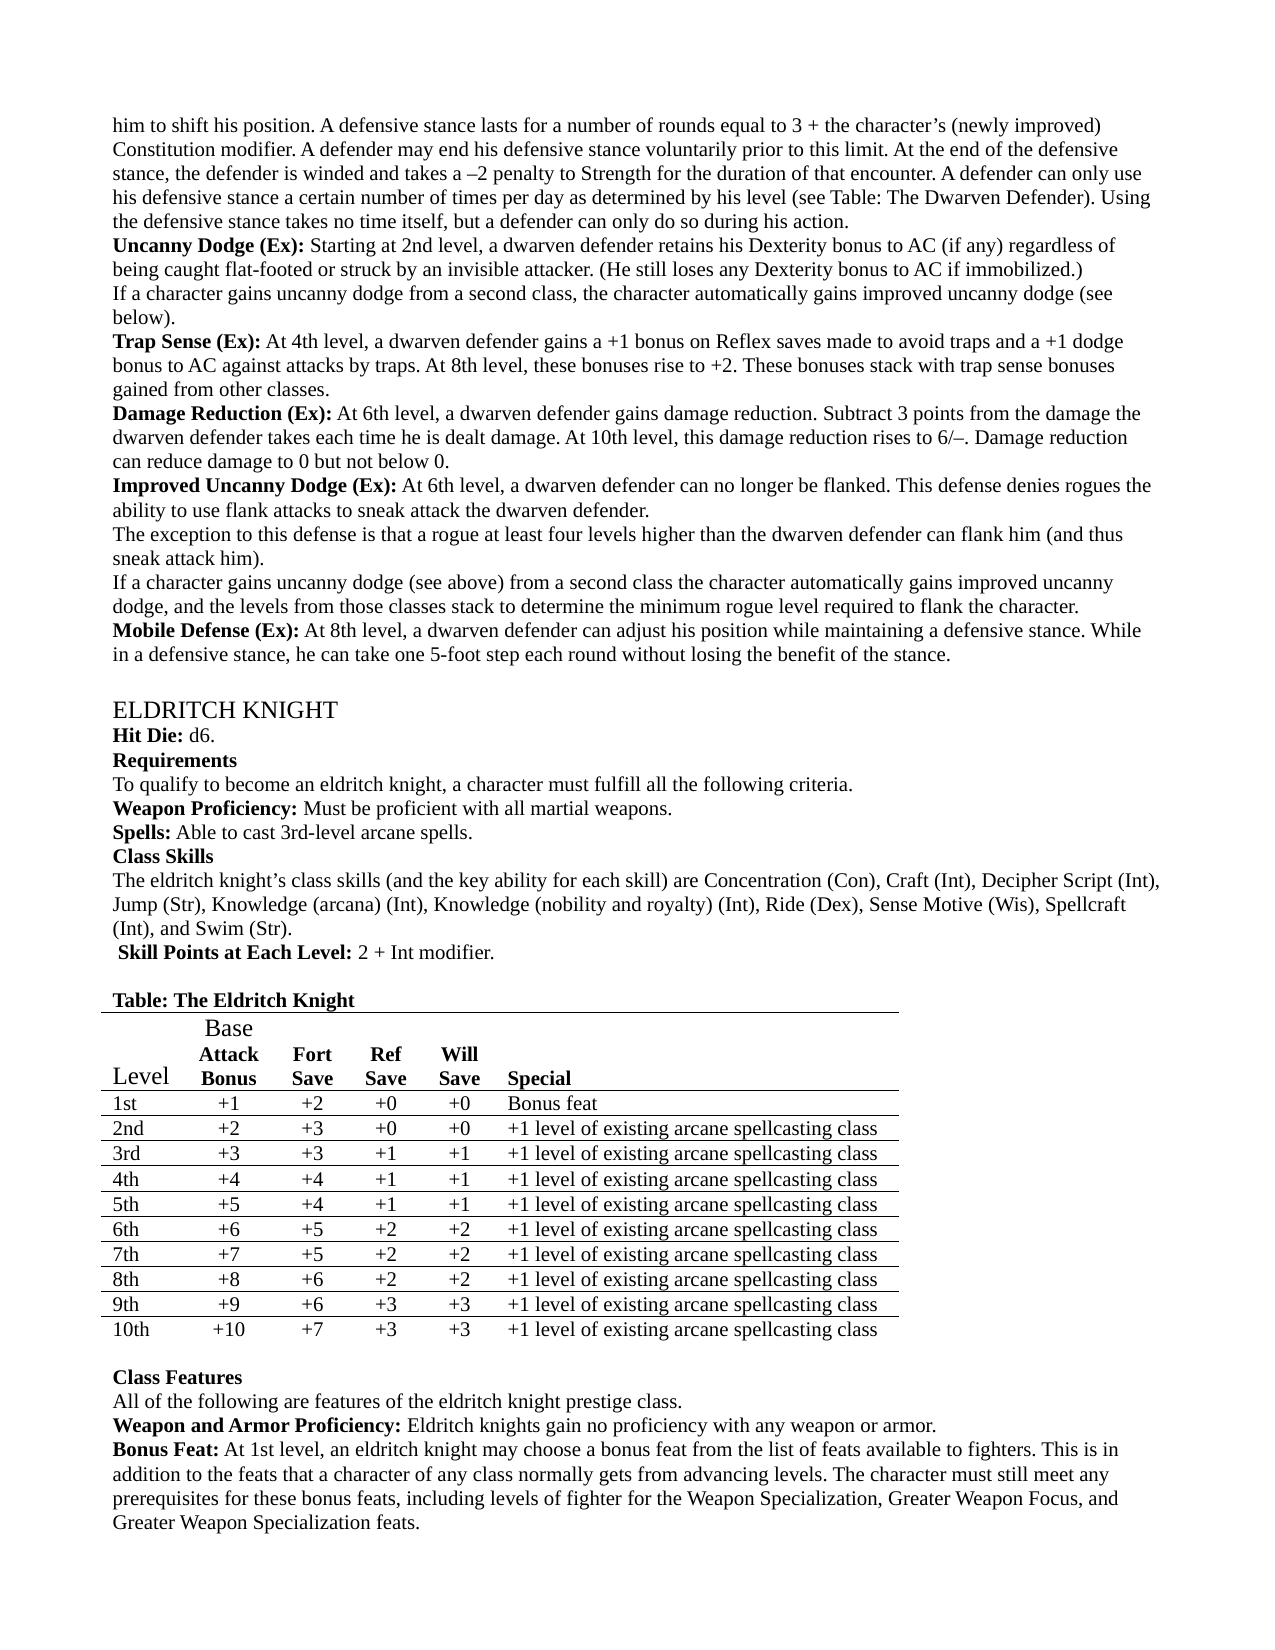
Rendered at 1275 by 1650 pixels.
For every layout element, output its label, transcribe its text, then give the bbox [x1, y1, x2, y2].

table_cell +6 [276, 1292, 349, 1316]
table_cell +2 [182, 1116, 276, 1140]
table_cell +1 level of existing arcane spellcasting class [496, 1292, 899, 1316]
table_cell 9th [101, 1292, 182, 1316]
table_cell Fort Save [276, 1013, 349, 1090]
table_cell +4 [276, 1192, 349, 1216]
table_cell 5th [101, 1192, 182, 1216]
table_cell 7th [101, 1242, 182, 1266]
table_cell +1 level of existing arcane spellcasting class [496, 1242, 899, 1266]
text ELDRITCH KNIGHT [112, 695, 1162, 723]
text Requirements [112, 747, 1162, 772]
table_cell +3 [276, 1116, 349, 1140]
table_cell +5 [276, 1217, 349, 1241]
table_cell +5 [182, 1192, 276, 1216]
text Mobile Defense (Ex): At 8th level, a dwarven defender can adjust his position while maintaining a defensive stance. While in a defensive stance, he can take one 5-foot step each round without losing the benefit of the stance. [112, 618, 1162, 666]
table_cell +1 level of existing arcane spellcasting class [496, 1317, 899, 1341]
table_cell +3 [349, 1292, 423, 1316]
text The eldritch knight’s class skills (and the key ability for each skill) are Concentration (Con), Craft (Int), Decipher Script (Int), Jump (Str), Knowledge (arcana) (Int), Knowledge (nobility and royalty) (Int), Ride (Dex), Sense Motive (Wis), Spellcraft (Int), and Swim (Str). [112, 868, 1162, 940]
text Trap Sense (Ex): At 4th level, a dwarven defender gains a +1 bonus on Reflex saves made to avoid traps and a +1 dodge bonus to AC against attacks by traps. At 8th level, these bonuses rise to +2. These bonuses stack with trap sense bonuses gained from other classes. [112, 329, 1162, 401]
text All of the following are features of the eldritch knight prestige class. [112, 1389, 1162, 1413]
table_cell +1 level of existing arcane spellcasting class [496, 1217, 899, 1241]
table_cell Ref Save [349, 1013, 423, 1090]
table_cell +1 [423, 1192, 496, 1216]
table_cell +2 [423, 1267, 496, 1291]
table_cell +1 level of existing arcane spellcasting class [496, 1192, 899, 1216]
text If a character gains uncanny dodge from a second class, the character automatically gains improved uncanny dodge (see below). [112, 281, 1162, 329]
table_cell +2 [276, 1091, 349, 1115]
table_cell +1 [349, 1192, 423, 1216]
table_cell 3rd [101, 1141, 182, 1165]
table_cell +2 [349, 1242, 423, 1266]
table_cell Base Attack Bonus [182, 1013, 276, 1090]
table_cell +6 [182, 1217, 276, 1241]
table_cell 4th [101, 1166, 182, 1191]
text Damage Reduction (Ex): At 6th level, a dwarven defender gains damage reduction. Subtract 3 points from the damage the dwarven defender takes each time he is dealt damage. At 10th level, this damage reduction rises to 6/–. Damage reduction can reduce damage to 0 but not below 0. [112, 401, 1162, 473]
table_cell +1 [349, 1166, 423, 1191]
table_header Table: The Eldritch Knight [101, 988, 899, 1012]
table_cell Special [496, 1013, 899, 1090]
table_cell 2nd [101, 1116, 182, 1140]
table_cell +0 [349, 1116, 423, 1140]
text Bonus Feat: At 1st level, an eldritch knight may choose a bonus feat from the list of feats available to fighters. This is in addition to the feats that a character of any class normally gets from advancing levels. The character must still meet any prerequisites for these bonus feats, including levels of fighter for the Weapon Specialization, Greater Weapon Focus, and Greater Weapon Specialization feats. [112, 1437, 1162, 1534]
table_cell Bonus feat [496, 1091, 899, 1115]
table_cell +5 [276, 1242, 349, 1266]
table_cell 1st [101, 1091, 182, 1115]
table_cell +1 [423, 1166, 496, 1191]
text Uncanny Dodge (Ex): Starting at 2nd level, a dwarven defender retains his Dexterity bonus to AC (if any) regardless of being caught flat-footed or struck by an invisible attacker. (He still loses any Dexterity bonus to AC if immobilized.) [112, 233, 1162, 281]
text Hit Die: d6. [112, 723, 1162, 747]
text Class Features [112, 1365, 1162, 1389]
table_cell +6 [276, 1267, 349, 1291]
table_cell 8th [101, 1267, 182, 1291]
table_cell +10 [182, 1317, 276, 1341]
table_cell 10th [101, 1317, 182, 1341]
table_cell +1 [182, 1091, 276, 1115]
text Spells: Able to cast 3rd-level arcane spells. [112, 820, 1162, 844]
table_cell +7 [182, 1242, 276, 1266]
table_cell Will Save [423, 1013, 496, 1090]
table_cell +2 [349, 1267, 423, 1291]
table_cell Level [101, 1013, 182, 1090]
table_cell +2 [423, 1217, 496, 1241]
text Improved Uncanny Dodge (Ex): At 6th level, a dwarven defender can no longer be flanked. This defense denies rogues the ability to use flank attacks to sneak attack the dwarven defender. [112, 473, 1162, 522]
text To qualify to become an eldritch knight, a character must fulfill all the following criteria. [112, 772, 1162, 796]
table_cell +2 [349, 1217, 423, 1241]
text The exception to this defense is that a rogue at least four levels higher than the dwarven defender can flank him (and thus sneak attack him). [112, 522, 1162, 570]
table_cell +9 [182, 1292, 276, 1316]
table_cell +3 [182, 1141, 276, 1165]
table_cell +7 [276, 1317, 349, 1341]
table_cell +2 [423, 1242, 496, 1266]
text Weapon and Armor Proficiency: Eldritch knights gain no proficiency with any weapon or armor. [112, 1413, 1162, 1437]
text him to shift his position. A defensive stance lasts for a number of rounds equal to 3 + the character’s (newly improved) Constitution modifier. A defender may end his defensive stance voluntarily prior to this limit. At the end of the defensive stance, the defender is winded and takes a –2 penalty to Strength for the duration of that encounter. A defender can only use his defensive stance a certain number of times per day as determined by his level (see Table: The Dwarven Defender). Using the defensive stance takes no time itself, but a defender can only do so during his action. [112, 112, 1162, 233]
table_cell +3 [423, 1317, 496, 1341]
table_cell +1 level of existing arcane spellcasting class [496, 1166, 899, 1191]
table_cell +3 [276, 1141, 349, 1165]
table_cell +8 [182, 1267, 276, 1291]
text Weapon Proficiency: Must be proficient with all martial weapons. [112, 796, 1162, 820]
table_cell +0 [423, 1091, 496, 1115]
table_cell +1 level of existing arcane spellcasting class [496, 1141, 899, 1165]
table_cell +4 [276, 1166, 349, 1191]
subtitle Class Skills [112, 844, 1162, 868]
table_cell +0 [423, 1116, 496, 1140]
table_cell +1 level of existing arcane spellcasting class [496, 1116, 899, 1140]
table_cell +1 [349, 1141, 423, 1165]
table_cell +4 [182, 1166, 276, 1191]
table_cell +1 [423, 1141, 496, 1165]
text Skill Points at Each Level: 2 + Int modifier. [112, 940, 1162, 964]
table_cell +0 [349, 1091, 423, 1115]
text If a character gains uncanny dodge (see above) from a second class the character automatically gains improved uncanny dodge, and the levels from those classes stack to determine the minimum rogue level required to flank the character. [112, 570, 1162, 618]
table_cell +1 level of existing arcane spellcasting class [496, 1267, 899, 1291]
table_cell 6th [101, 1217, 182, 1241]
table_cell +3 [423, 1292, 496, 1316]
table_cell +3 [349, 1317, 423, 1341]
